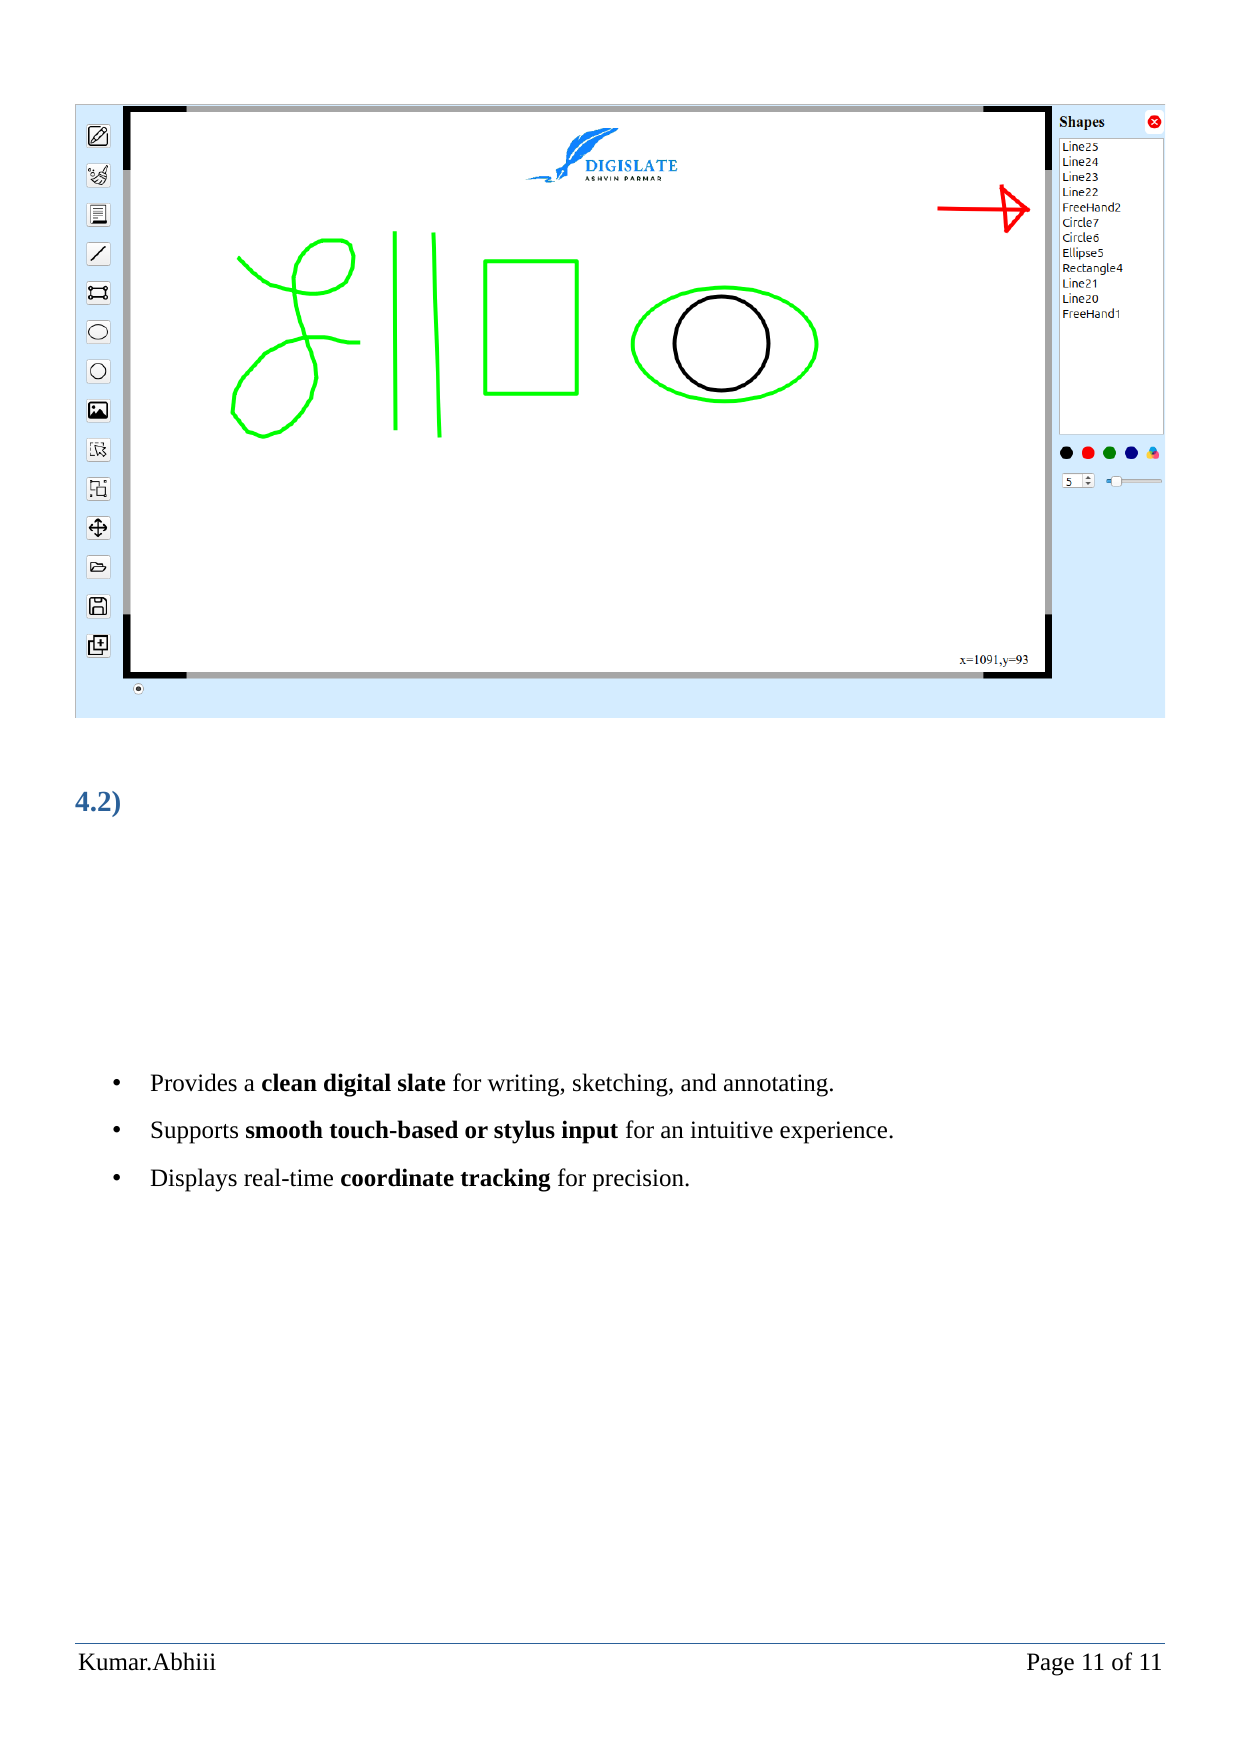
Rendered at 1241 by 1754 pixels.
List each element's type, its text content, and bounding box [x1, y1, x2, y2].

list Displays real-time coordinate tracking for precision. [112, 1163, 1165, 1192]
picture [75, 104, 1166, 718]
list Provides a clean digital slate for writing, sketching, and annotating. [112, 1068, 1165, 1097]
list Supports smooth touch-based or stylus input for an intuitive experience. [112, 1116, 1165, 1144]
